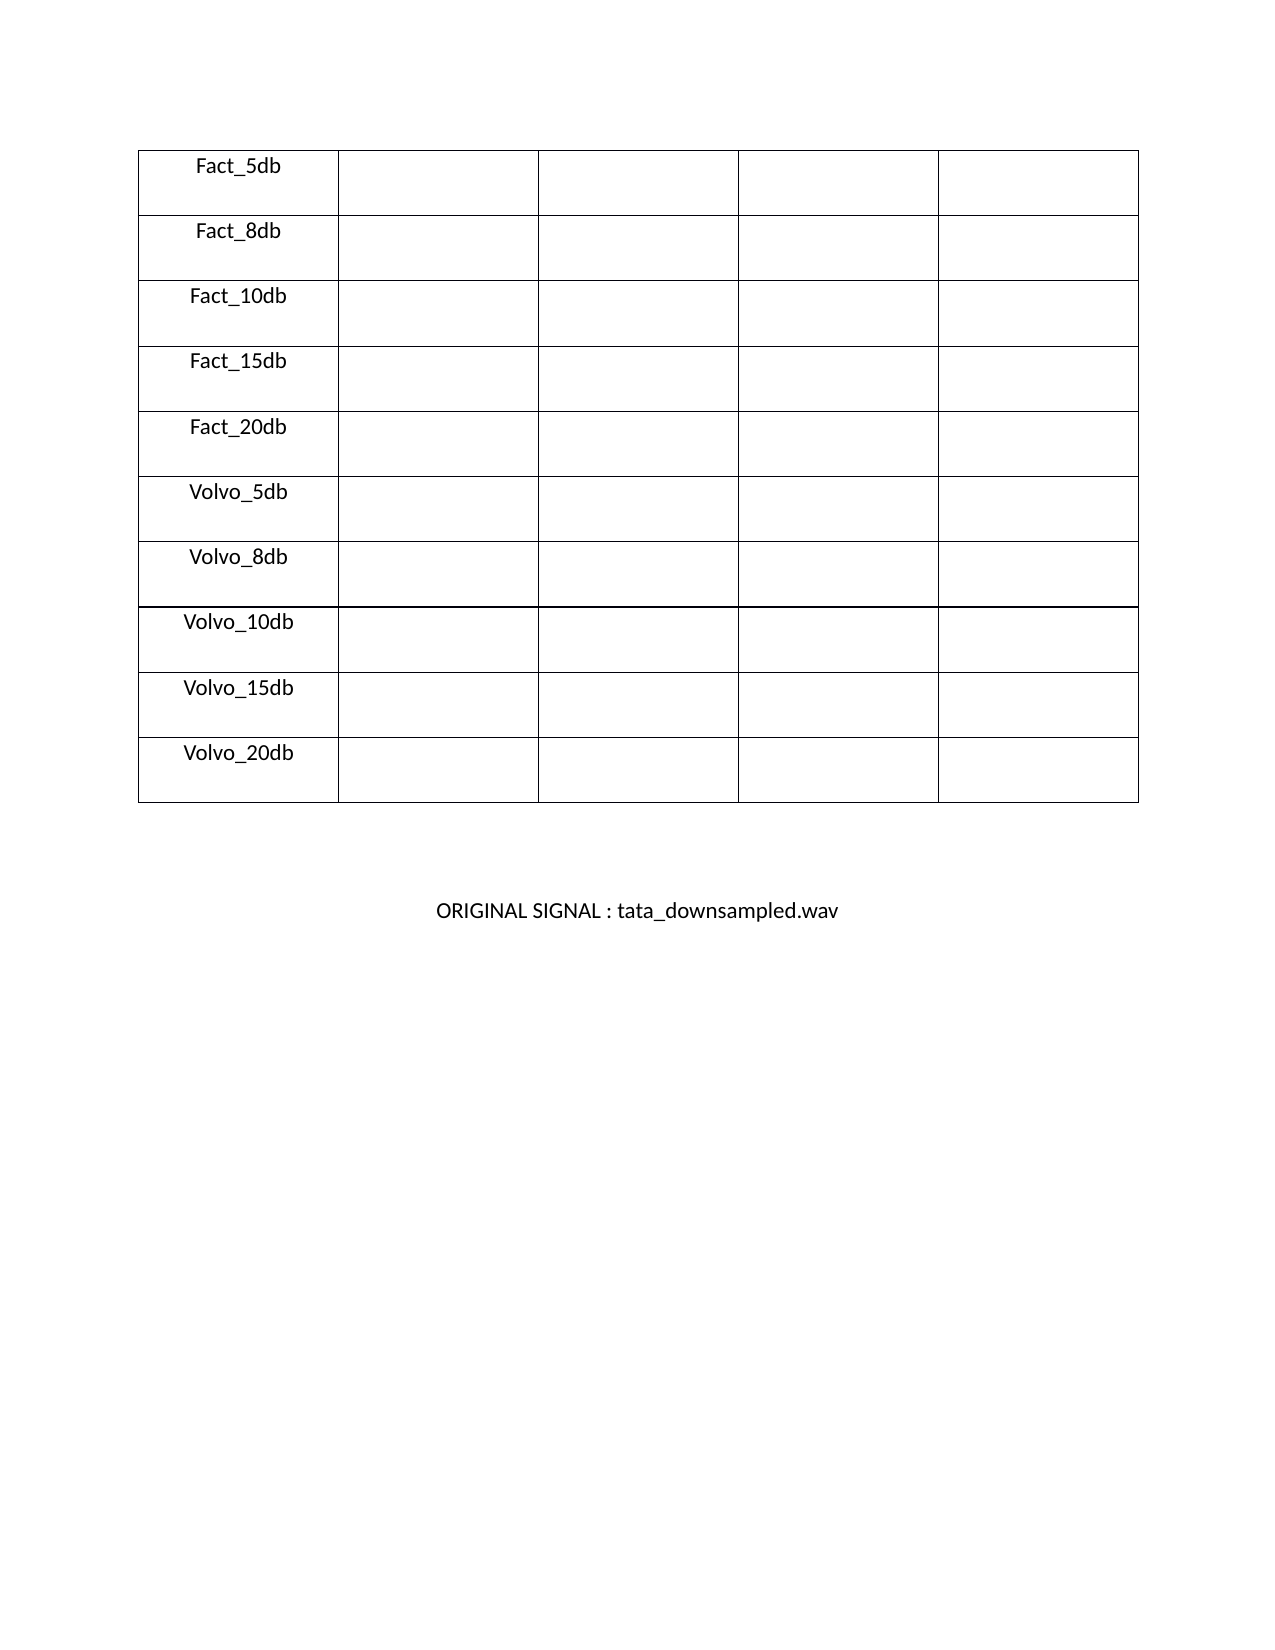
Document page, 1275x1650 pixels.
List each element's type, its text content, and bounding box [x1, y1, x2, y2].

table_cell [939, 216, 1138, 280]
table_cell [539, 542, 738, 606]
table_cell [339, 347, 538, 411]
table_cell [739, 477, 938, 541]
table_cell [339, 216, 538, 280]
table_cell [939, 542, 1138, 606]
table_cell [539, 216, 738, 280]
table_cell [739, 608, 938, 672]
table_cell Volvo_15db [139, 673, 338, 737]
table_cell [339, 608, 538, 672]
table_cell [939, 151, 1138, 215]
table_cell [539, 738, 738, 802]
table_cell [539, 673, 738, 737]
table_cell [739, 738, 938, 802]
table_cell Fact_10db [139, 281, 338, 346]
table_cell [339, 673, 538, 737]
table_cell [539, 477, 738, 541]
table_cell Volvo_20db [139, 738, 338, 802]
table_cell [739, 412, 938, 476]
table_cell [339, 151, 538, 215]
text ORIGINAL SIGNAL : tata_downsampled.wav [150, 896, 1125, 924]
table_cell [739, 281, 938, 346]
table_cell [739, 542, 938, 606]
table_cell Volvo_10db [139, 608, 338, 672]
table_cell Volvo_5db [139, 477, 338, 541]
table_cell Fact_15db [139, 347, 338, 411]
table_cell [539, 347, 738, 411]
table_cell Volvo_8db [139, 542, 338, 606]
table_cell [339, 542, 538, 606]
table_cell [339, 281, 538, 346]
table_cell [939, 281, 1138, 346]
table_cell [939, 673, 1138, 737]
table_cell [539, 151, 738, 215]
table_cell [339, 477, 538, 541]
table_cell [739, 347, 938, 411]
table_cell [939, 412, 1138, 476]
table_cell Fact_5db [139, 151, 338, 215]
table_cell [939, 477, 1138, 541]
table_cell [539, 608, 738, 672]
table_cell [939, 347, 1138, 411]
table_cell Fact_20db [139, 412, 338, 476]
table_cell [939, 738, 1138, 802]
table_cell [739, 216, 938, 280]
table_cell [939, 608, 1138, 672]
table_cell [339, 738, 538, 802]
table_cell Fact_8db [139, 216, 338, 280]
table_cell [539, 412, 738, 476]
table_cell [739, 151, 938, 215]
table_cell [539, 281, 738, 346]
table_cell [339, 412, 538, 476]
table_cell [739, 673, 938, 737]
